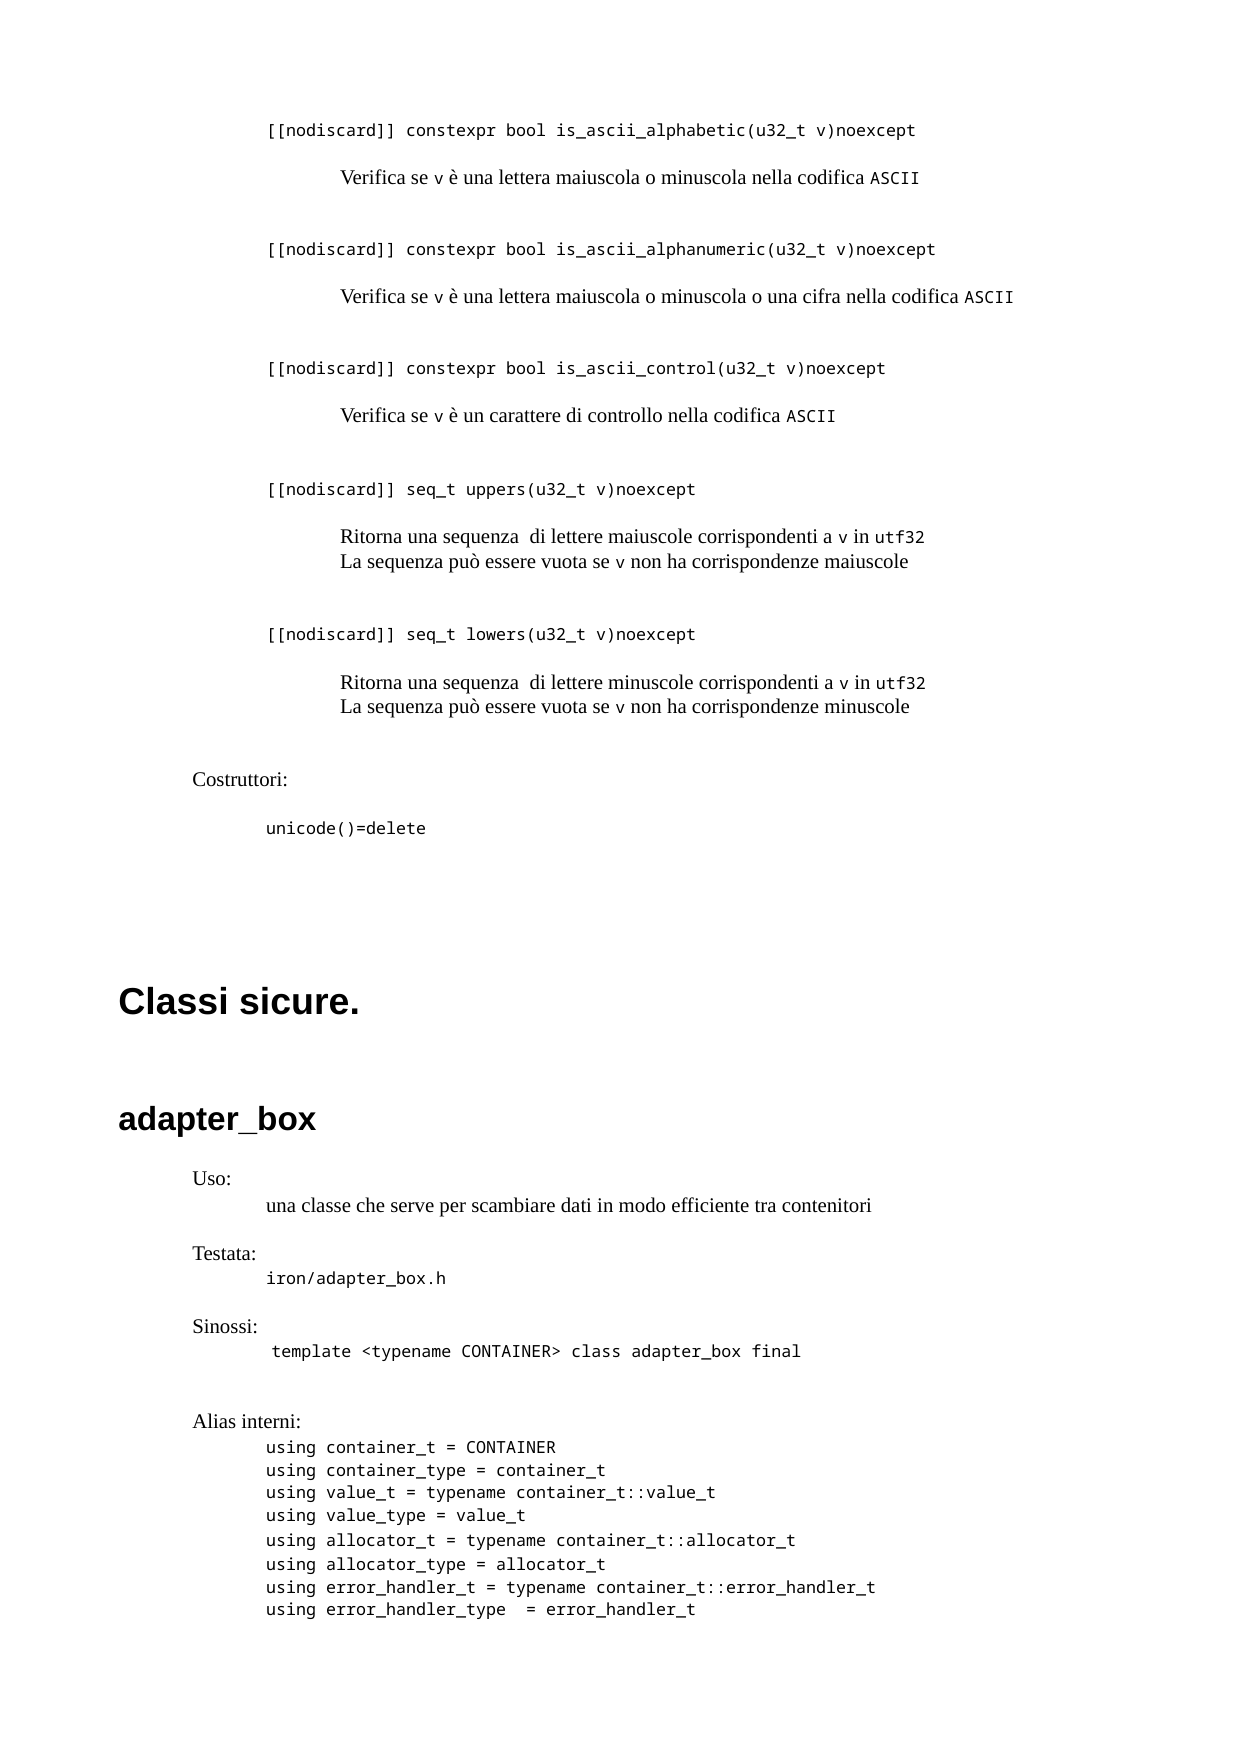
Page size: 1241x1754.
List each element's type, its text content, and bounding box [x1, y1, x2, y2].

text using value_t = typename container_t::value_t [118, 1481, 1122, 1504]
text [[nodiscard]] constexpr bool is_ascii_alphabetic(u32_t v)noexcept [118, 118, 1122, 141]
text La sequenza può essere vuota se v non ha corrispondenze minuscole [118, 694, 1122, 718]
text Alias interni: [118, 1405, 1122, 1434]
text using error_handler_t = typename container_t::error_handler_t [118, 1575, 1122, 1598]
text using allocator_t = typename container_t::allocator_t [118, 1527, 1122, 1551]
subtitle Classi sicure. [118, 979, 1122, 1023]
text using value_type = value_t [118, 1504, 1122, 1527]
text using error_handler_type = error_handler_t [118, 1598, 1122, 1621]
text using container_type = container_t [118, 1458, 1122, 1481]
text iron/adapter_box.h [118, 1265, 1122, 1290]
text [[nodiscard]] seq_t uppers(u32_t v)noexcept [118, 476, 1122, 500]
text using container_t = CONTAINER [118, 1434, 1122, 1458]
text Sinossi: [118, 1314, 1122, 1338]
text Costruttori: [118, 767, 1122, 791]
text template <typename CONTAINER> class adapter_box final [118, 1338, 1122, 1362]
text Testata: [118, 1241, 1122, 1265]
text unicode()=delete [118, 815, 1122, 839]
text una classe che serve per scambiare dati in modo efficiente tra contenitori [118, 1193, 1122, 1217]
text using allocator_type = allocator_t [118, 1551, 1122, 1575]
text Ritorna una sequenza di lettere maiuscole corrispondenti a v in utf32 [118, 524, 1122, 549]
text Verifica se v è una lettera maiuscola o minuscola o una cifra nella codifica ASCII [118, 284, 1122, 308]
text Ritorna una sequenza di lettere minuscole corrispondenti a v in utf32 [118, 670, 1122, 694]
text [[nodiscard]] seq_t lowers(u32_t v)noexcept [118, 621, 1122, 646]
text Verifica se v è un carattere di controllo nella codifica ASCII [118, 403, 1122, 428]
subtitle adapter_box [118, 1099, 1122, 1137]
text Uso: [118, 1150, 1122, 1193]
text [[nodiscard]] constexpr bool is_ascii_alphanumeric(u32_t v)noexcept [118, 237, 1122, 260]
text [[nodiscard]] constexpr bool is_ascii_control(u32_t v)noexcept [118, 357, 1122, 379]
text La sequenza può essere vuota se v non ha corrispondenze maiuscole [118, 549, 1122, 573]
text Verifica se v è una lettera maiuscola o minuscola nella codifica ASCII [118, 165, 1122, 189]
